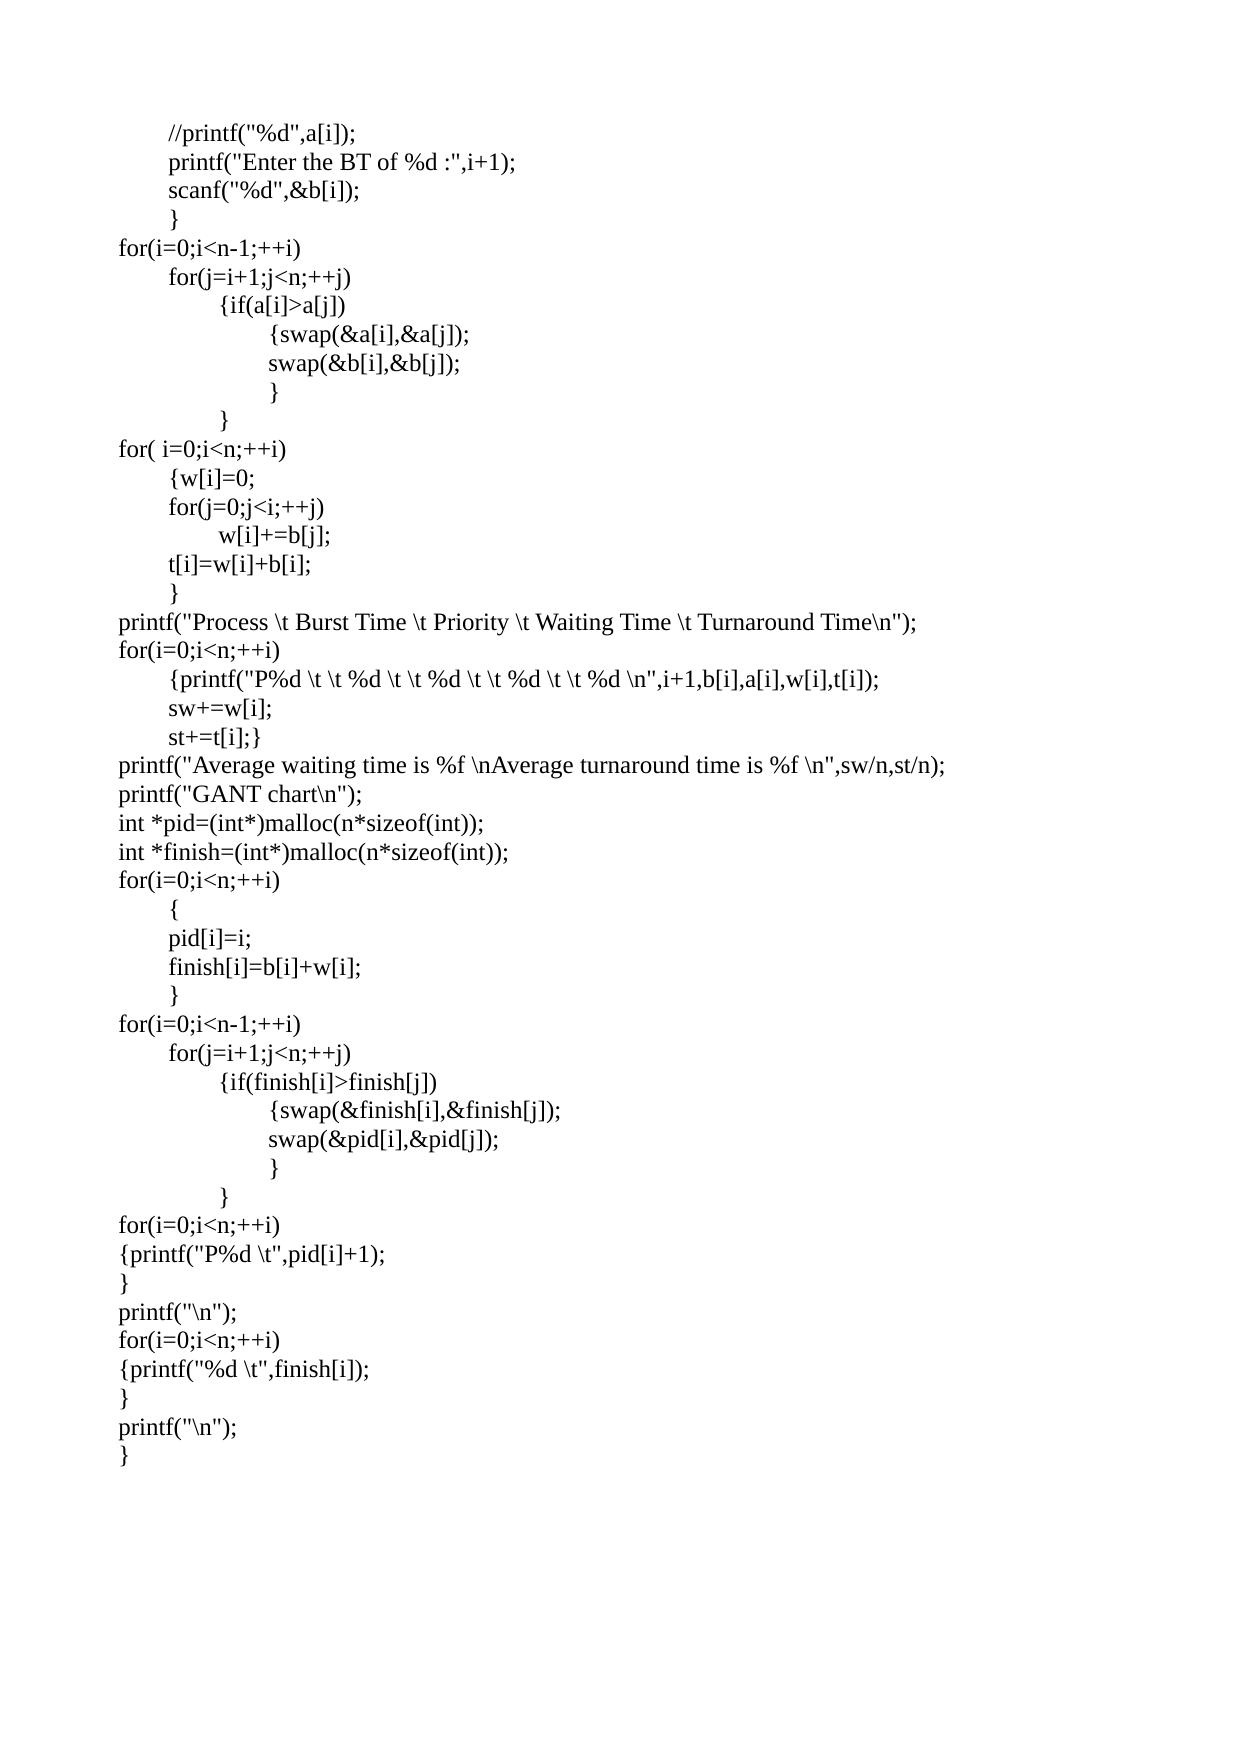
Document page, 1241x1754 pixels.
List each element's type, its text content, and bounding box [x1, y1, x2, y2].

text } [118, 1153, 1122, 1182]
text {printf("P%d \t \t %d \t \t %d \t \t %d \t \t %d \n",i+1,b[i],a[i],w[i],t[i]); [118, 664, 1122, 693]
text for(i=0;i<n;++i) [118, 1211, 1122, 1239]
text } [118, 406, 1122, 434]
text st+=t[i];} [118, 722, 1122, 751]
text for(j=i+1;j<n;++j) [118, 262, 1122, 291]
text {if(finish[i]>finish[j]) [118, 1067, 1122, 1096]
text for(i=0;i<n-1;++i) [118, 1009, 1122, 1038]
text } [118, 1182, 1122, 1211]
text for(i=0;i<n;++i) [118, 866, 1122, 894]
text printf("\n"); [118, 1412, 1122, 1441]
text {printf("P%d \t",pid[i]+1); [118, 1239, 1122, 1268]
text for(i=0;i<n-1;++i) [118, 233, 1122, 262]
text for(i=0;i<n;++i) [118, 1326, 1122, 1354]
text printf("\n"); [118, 1297, 1122, 1326]
text printf("Process \t Burst Time \t Priority \t Waiting Time \t Turnaround Time\n"); [118, 607, 1122, 636]
text } [118, 578, 1122, 607]
text printf("Average waiting time is %f \nAverage turnaround time is %f \n",sw/n,st/n); [118, 751, 1122, 779]
text {w[i]=0; [118, 463, 1122, 492]
text for(j=i+1;j<n;++j) [118, 1038, 1122, 1067]
text finish[i]=b[i]+w[i]; [118, 952, 1122, 981]
text int *finish=(int*)malloc(n*sizeof(int)); [118, 837, 1122, 866]
text //printf("%d",a[i]); [118, 118, 1122, 147]
text t[i]=w[i]+b[i]; [118, 549, 1122, 578]
text w[i]+=b[j]; [118, 521, 1122, 549]
text printf("Enter the BT of %d :",i+1); [118, 147, 1122, 176]
text { [118, 894, 1122, 923]
text swap(&pid[i],&pid[j]); [118, 1124, 1122, 1153]
text {if(a[i]>a[j]) [118, 291, 1122, 319]
text pid[i]=i; [118, 923, 1122, 952]
text } [118, 204, 1122, 233]
text } [118, 377, 1122, 406]
text } [118, 1441, 1122, 1469]
text swap(&b[i],&b[j]); [118, 348, 1122, 377]
text {swap(&a[i],&a[j]); [118, 319, 1122, 348]
text printf("GANT chart\n"); [118, 779, 1122, 808]
text {printf("%d \t",finish[i]); [118, 1354, 1122, 1383]
text for(i=0;i<n;++i) [118, 636, 1122, 664]
text for(j=0;j<i;++j) [118, 492, 1122, 521]
text } [118, 1268, 1122, 1297]
text scanf("%d",&b[i]); [118, 176, 1122, 204]
text } [118, 1383, 1122, 1412]
text sw+=w[i]; [118, 693, 1122, 722]
text int *pid=(int*)malloc(n*sizeof(int)); [118, 808, 1122, 837]
text {swap(&finish[i],&finish[j]); [118, 1096, 1122, 1124]
text for( i=0;i<n;++i) [118, 434, 1122, 463]
text } [118, 981, 1122, 1009]
